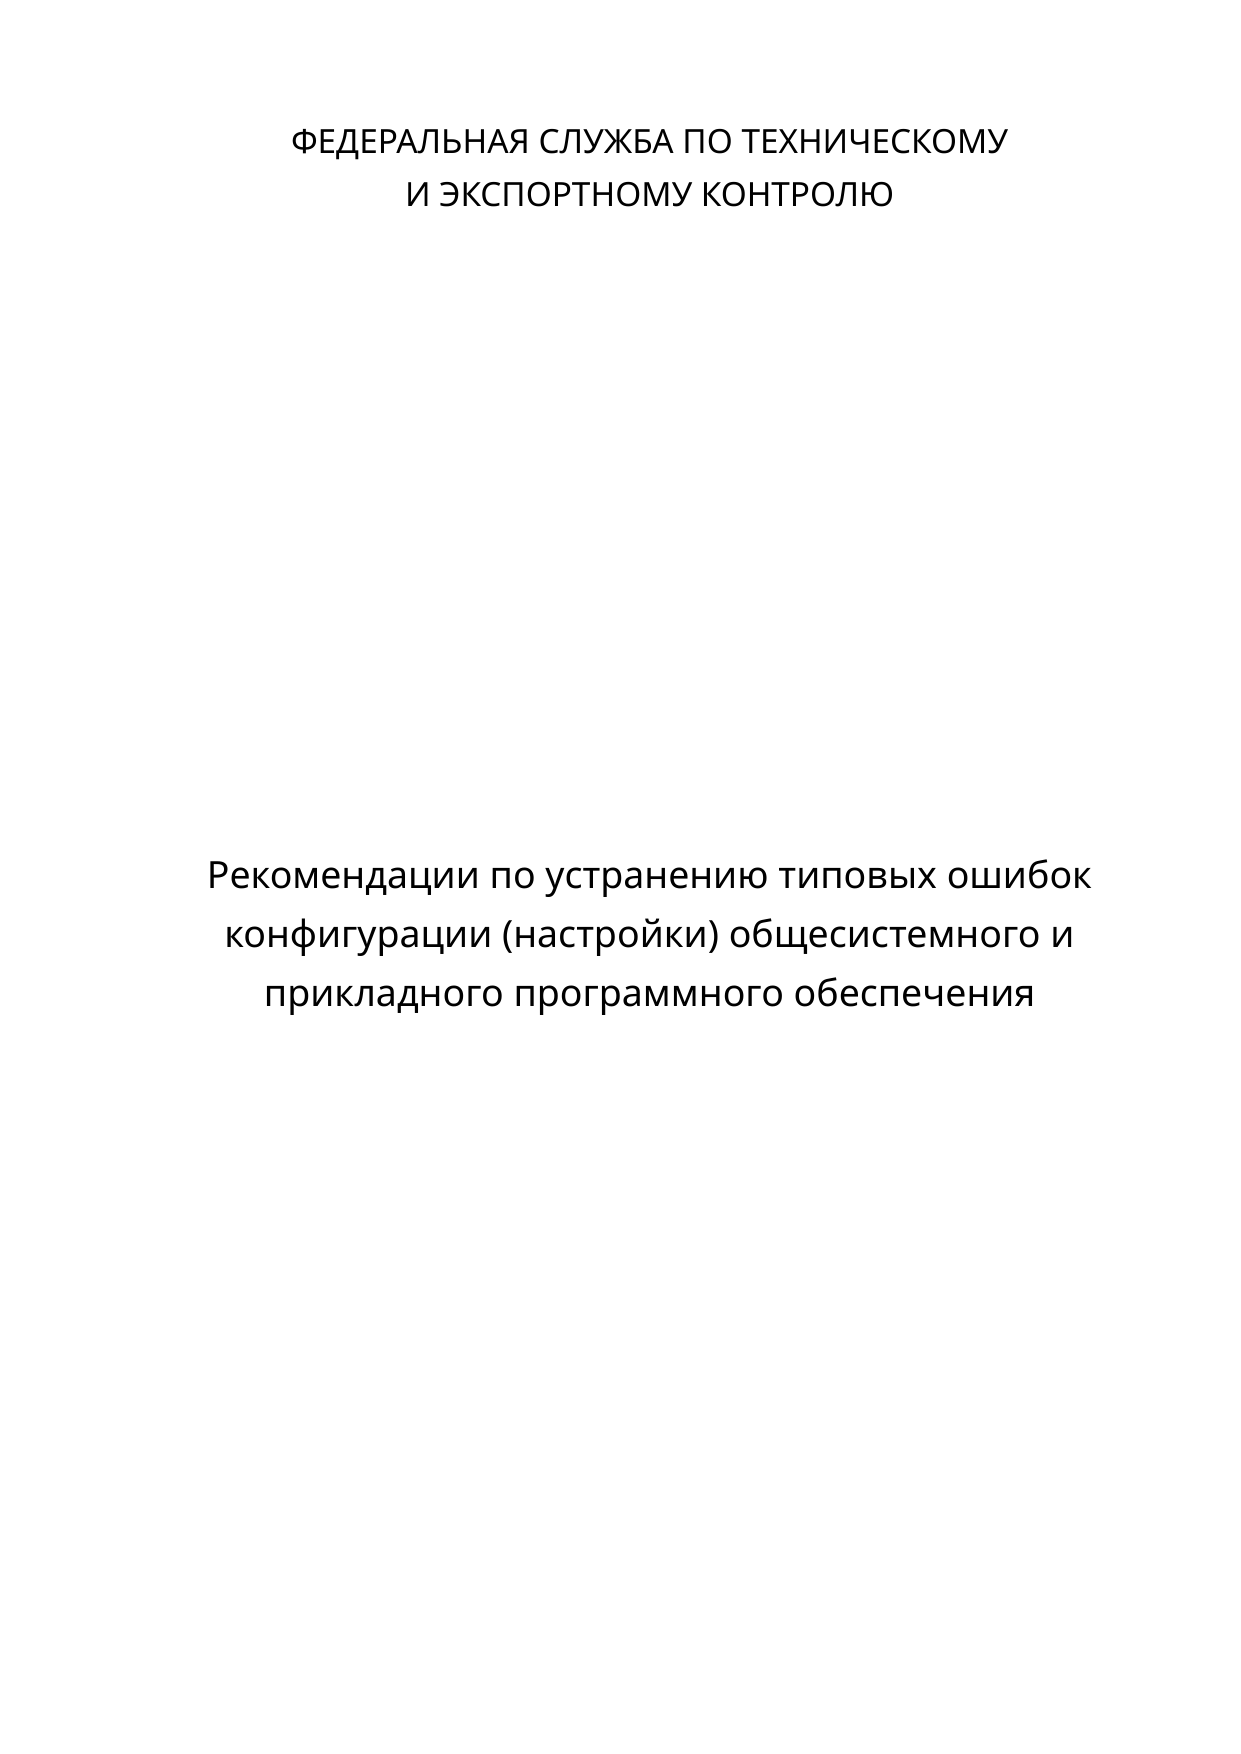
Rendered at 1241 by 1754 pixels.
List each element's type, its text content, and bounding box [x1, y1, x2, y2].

text Рекомендации по устранению типовых ошибок конфигурации (настройки) общесистемного и прикладного программного обеспечения [118, 849, 1181, 1017]
text ФЕДЕРАЛЬНАЯ СЛУЖБА ПО ТЕХНИЧЕСКОМУ И ЭКСПОРТНОМУ КОНТРОЛЮ [118, 118, 1181, 216]
